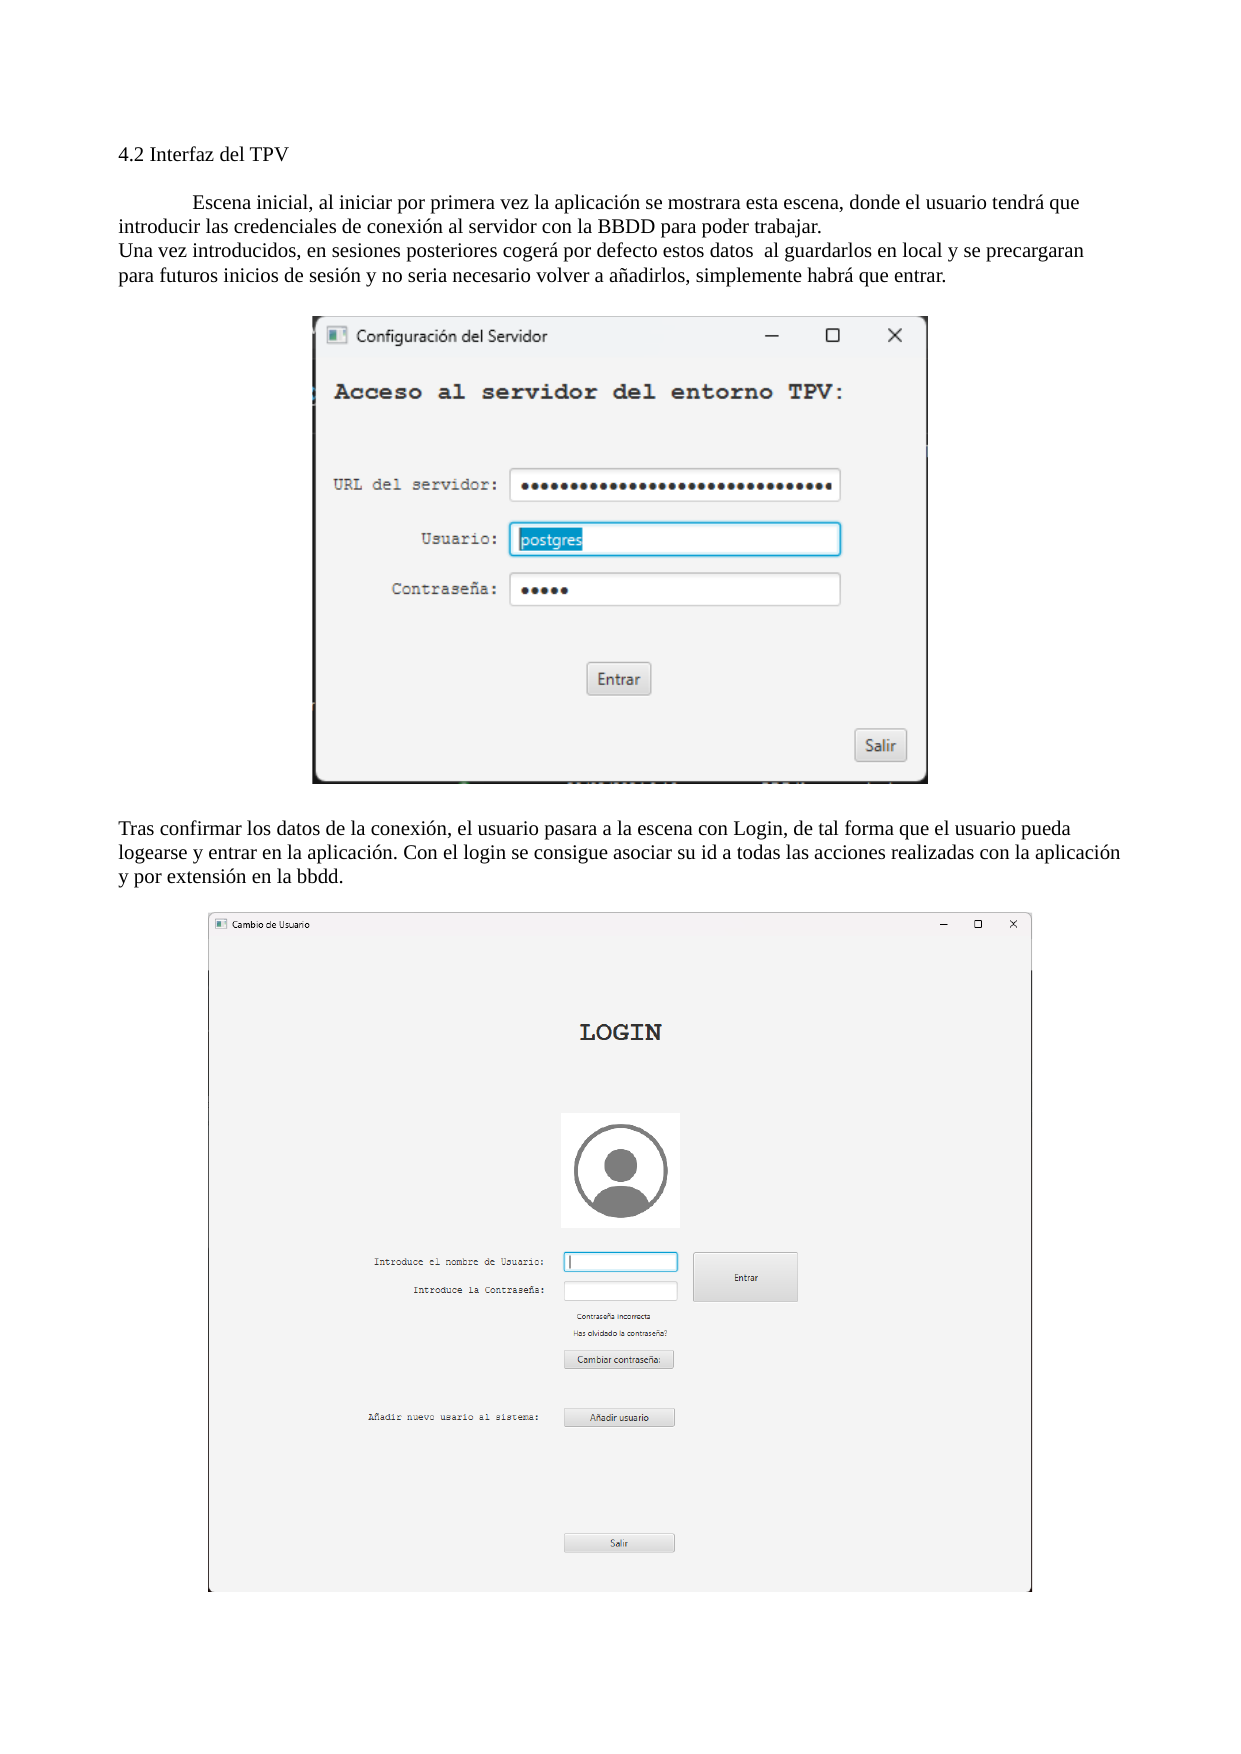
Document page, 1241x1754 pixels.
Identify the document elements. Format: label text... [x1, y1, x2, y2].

picture [312, 316, 928, 784]
text Tras confirmar los datos de la conexión, el usuario pasara a la escena con Login, de tal forma que el usuario pueda logearse y entrar en la aplicación. Con el login se consigue asociar su id a todas las acciones realizadas con la aplicación y por extensión en la bbdd. [118, 816, 1122, 888]
text Una vez introducidos, en sesiones posteriores cogerá por defecto estos datos al guardarlos en local y se precargaran para futuros inicios de sesión y no seria necesario volver a añadirlos, simplemente habrá que entrar. [118, 238, 1122, 287]
text 4.2 Interfaz del TPV [118, 142, 1122, 166]
text Escena inicial, al iniciar por primera vez la aplicación se mostrara esta escena, donde el usuario tendrá que introducir las credenciales de conexión al servidor con la BBDD para poder trabajar. [118, 190, 1122, 238]
picture [208, 912, 1033, 1592]
